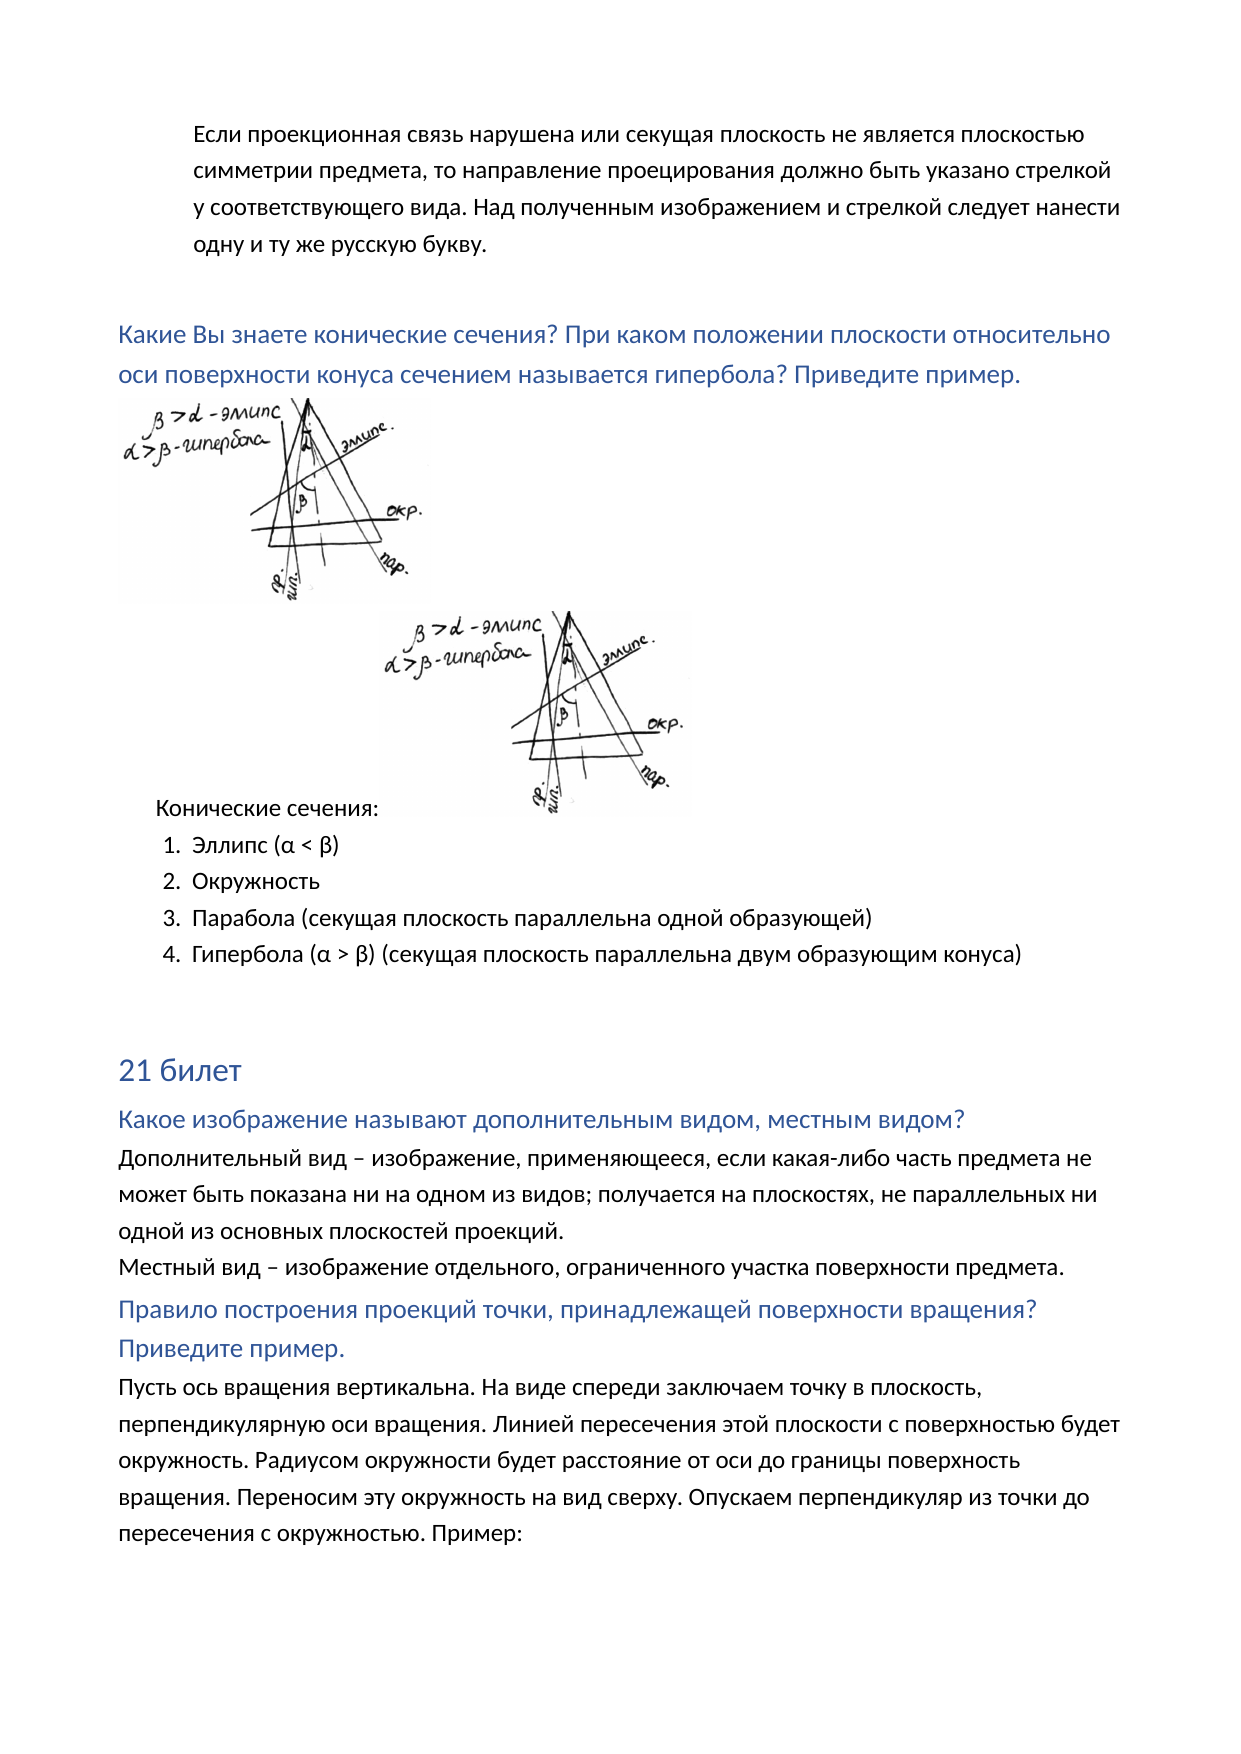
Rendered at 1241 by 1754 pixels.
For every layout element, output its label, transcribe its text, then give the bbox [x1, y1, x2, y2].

text Конические сечения: [118, 612, 1122, 823]
subtitle Какое изображение называют дополнительным видом, местным видом? [118, 1102, 1122, 1135]
picture [379, 611, 692, 817]
text Дополнительный вид – изображение, применяющееся, если какая-либо часть предмета не может быть показана ни на одном из видов; получается на плоскостях, не параллельных ни одной из основных плоскостей проекций. [118, 1142, 1122, 1245]
text Пусть ось вращения вертикальна. На виде спереди заключаем точку в плоскость, перпендикулярную оси вращения. Линией пересечения этой плоскости с поверхностью будет окружность. Радиусом окружности будет расстояние от оси до границы поверхность вращения. Переносим эту окружность на вид сверху. Опускаем перпендикуляр из точки до пересечения с окружностью. Пример: [118, 1371, 1122, 1548]
list Окружность [162, 865, 1122, 896]
subtitle Правило построения проекций точки, принадлежащей поверхности вращения? Приведите пример. [118, 1292, 1122, 1365]
subtitle 21 билет [118, 1049, 1122, 1090]
text Если проекционная связь нарушена или секущая плоскость не является плоскостью симметрии предмета, то направление проецирования должно быть указано стрелкой у соответствующего вида. Над полученным изображением и стрелкой следует нанести одну и ту же русскую букву. [193, 118, 1122, 258]
subtitle Какие Вы знаете конические сечения? При каком положении плоскости относительно оси поверхности конуса сечением называется гипербола? Приведите пример. [118, 318, 1122, 603]
text Местный вид – изображение отдельного, ограниченного участка поверхности предмета. [118, 1251, 1122, 1282]
list Гипербола (α > β) (секущая плоскость параллельна двум образующим конуса) [162, 938, 1122, 969]
picture [118, 398, 431, 604]
list Эллипс (α < β) [162, 829, 1122, 859]
list Парабола (секущая плоскость параллельна одной образующей) [162, 902, 1122, 932]
